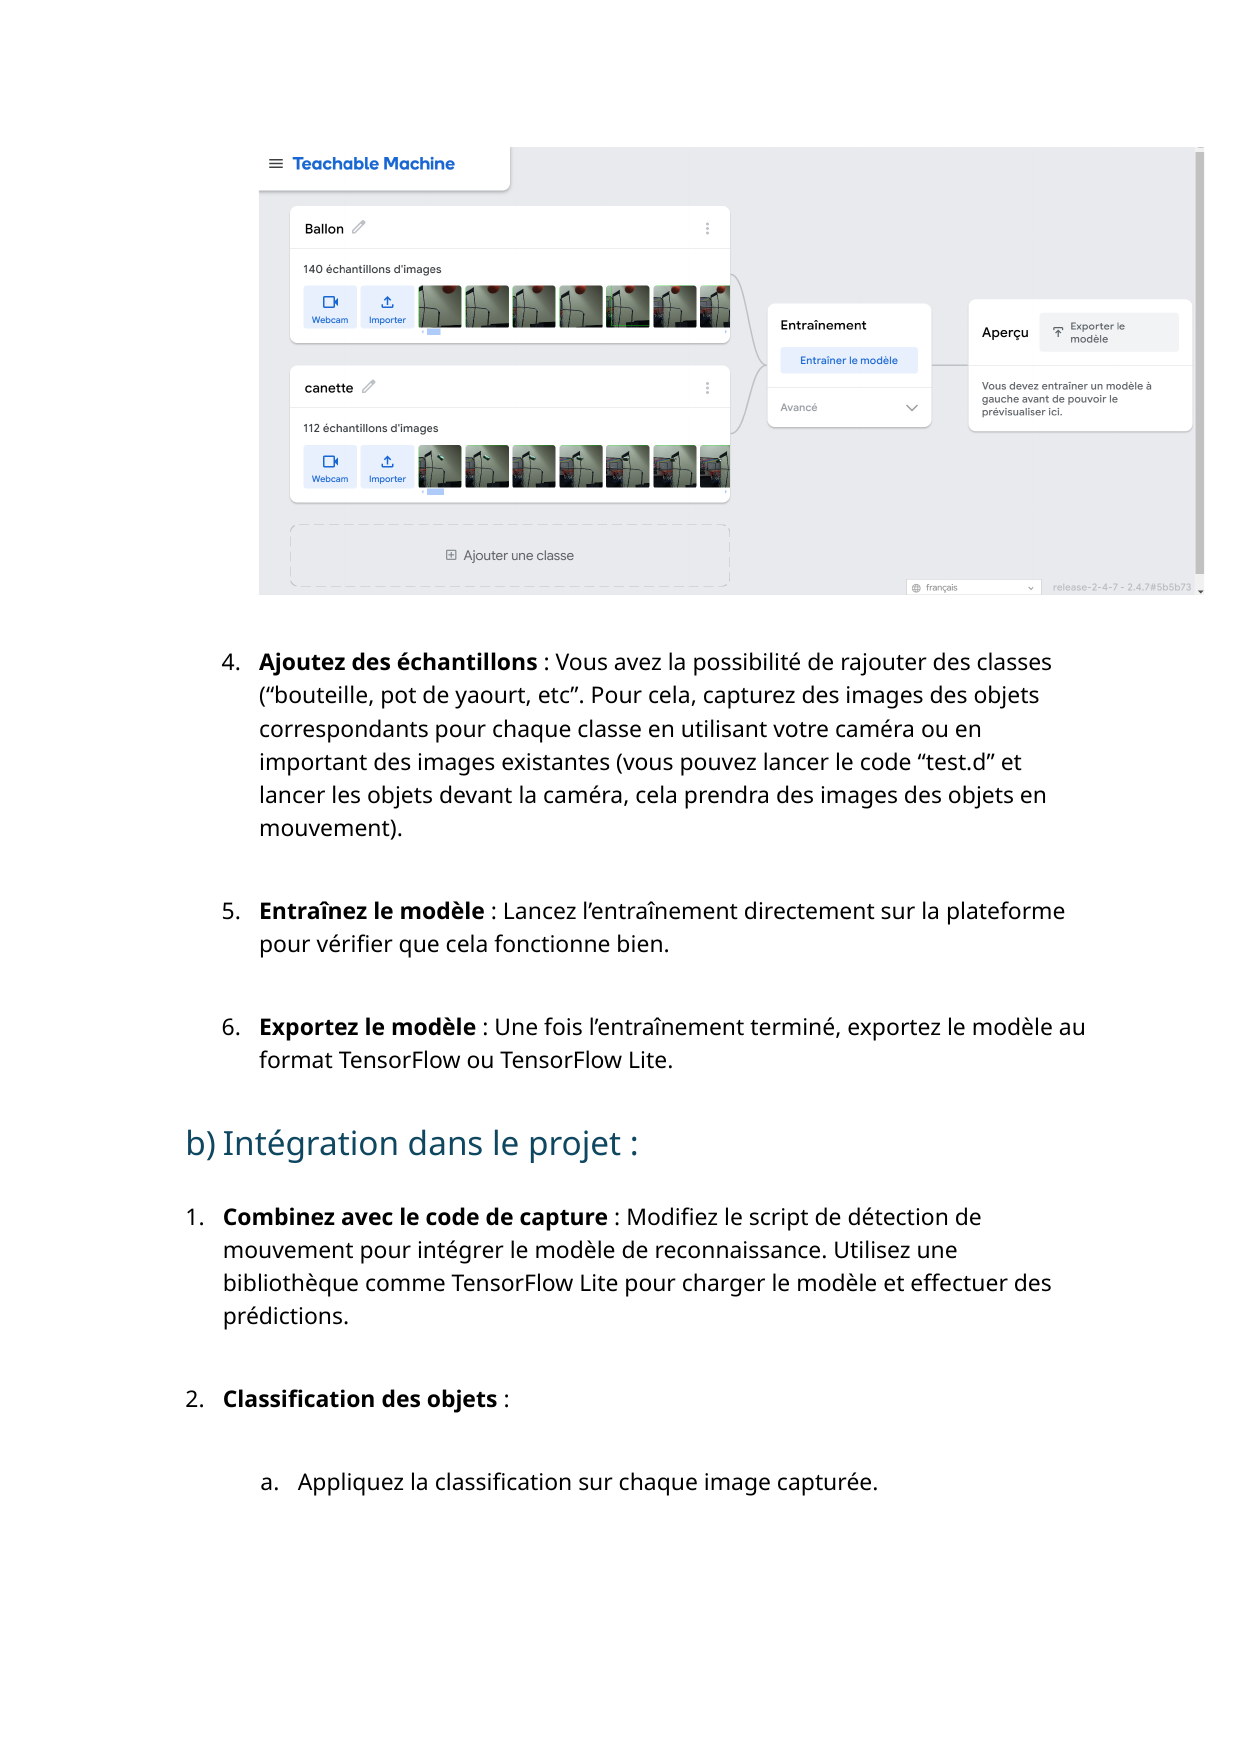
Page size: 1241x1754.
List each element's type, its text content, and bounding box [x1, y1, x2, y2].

list Classification des objets : [185, 1383, 1093, 1414]
list Intégration dans le projet : [185, 1119, 1093, 1165]
list Combinez avec le code de capture : Modifiez le script de détection de mouvement pour intégrer le modèle de reconnaissance. Utilisez une bibliothèque comme TensorFlow Lite pour charger le modèle et effectuer des prédictions. [185, 1201, 1093, 1331]
list Entraînez le modèle : Lancez l’entraînement directement sur la plateforme pour vérifier que cela fonctionne bien. [221, 895, 1093, 959]
list Ajoutez des échantillons : Vous avez la possibilité de rajouter des classes (“bouteille, pot de yaourt, etc”. Pour cela, capturez des images des objets correspondants pour chaque classe en utilisant votre caméra ou en important des images existantes (vous pouvez lancer le code “test.d” et lancer les objets devant la caméra, cela prendra des images des objets en mouvement). [221, 646, 1093, 843]
list Exportez le modèle : Une fois l’entraînement terminé, exportez le modèle au format TensorFlow ou TensorFlow Lite. [221, 1011, 1093, 1076]
list Appliquez la classification sur chaque image capturée. [260, 1466, 1093, 1498]
